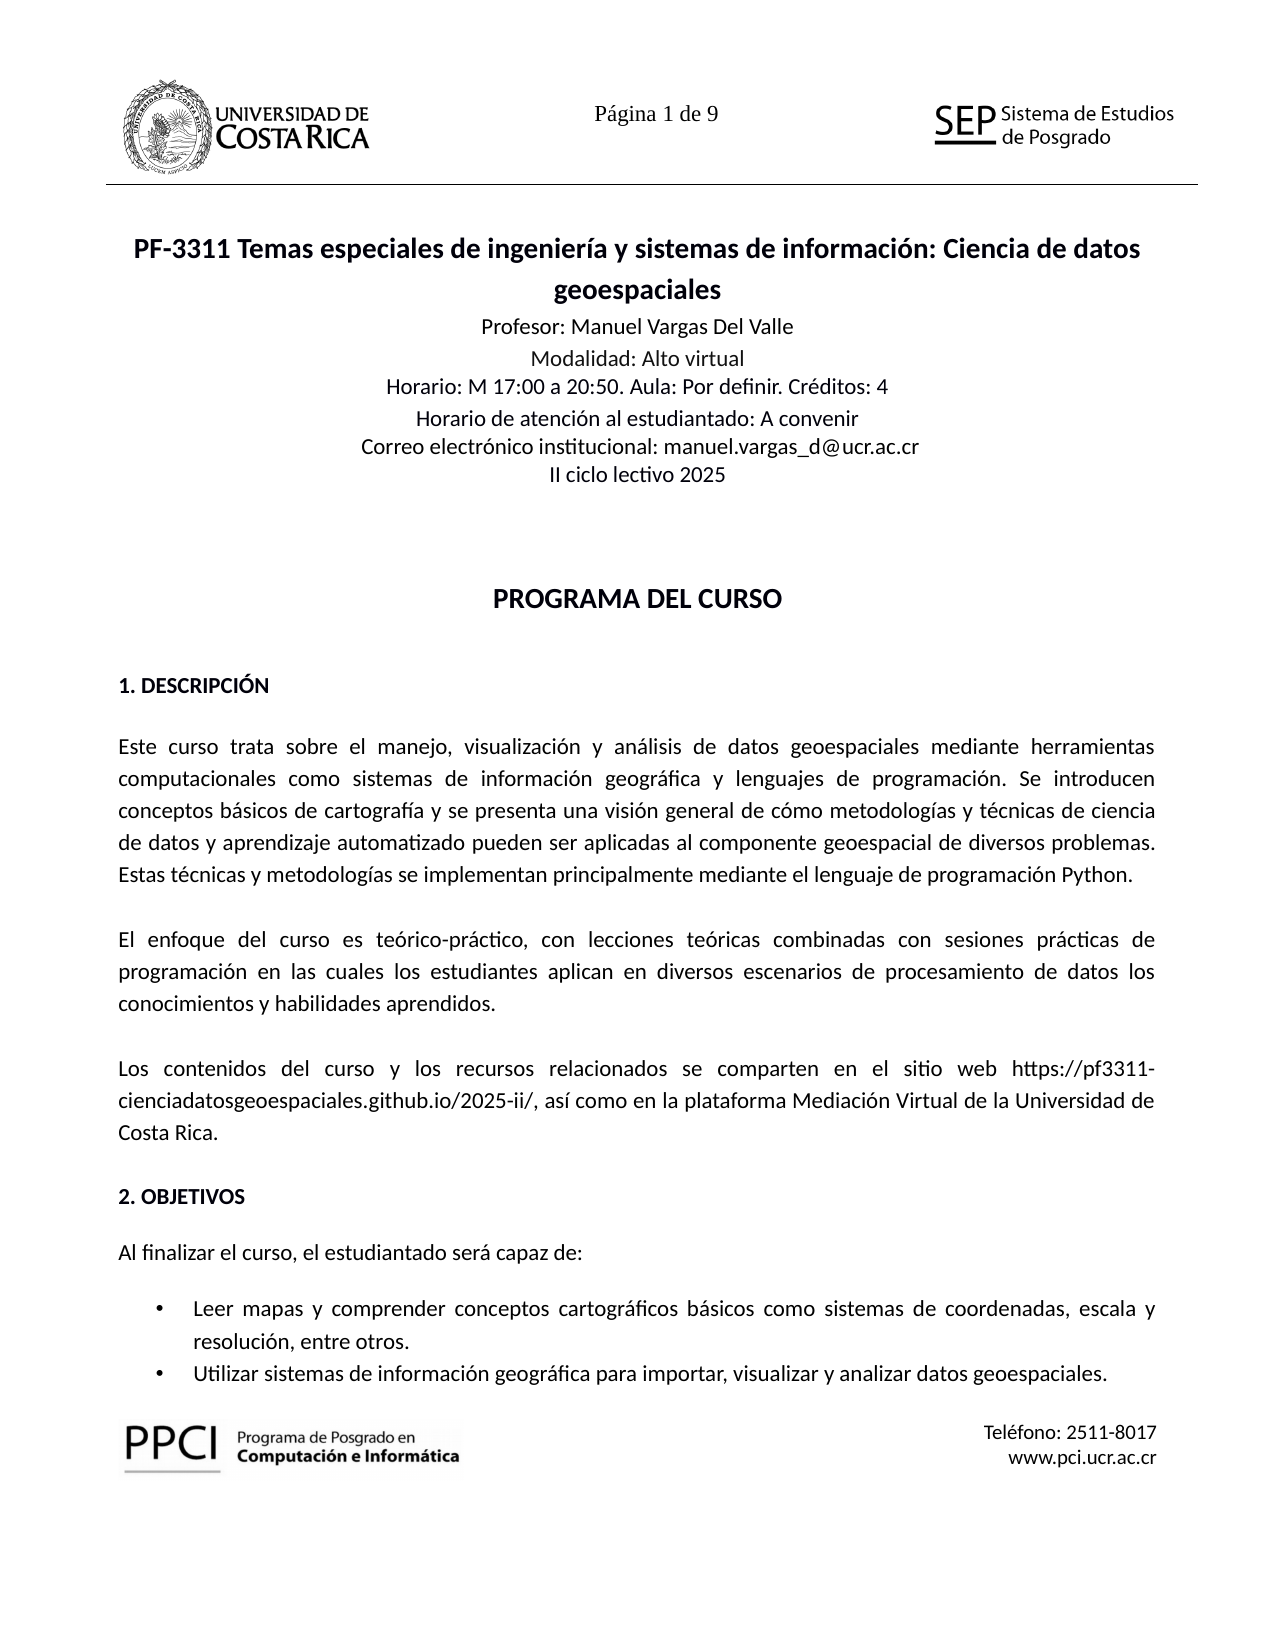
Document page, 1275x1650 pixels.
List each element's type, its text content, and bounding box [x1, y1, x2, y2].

text Correo electrónico institucional: manuel.vargas_d@ucr.ac.cr [118, 432, 1157, 460]
text Profesor: Manuel Vargas Del Valle [118, 312, 1157, 340]
list Leer mapas y comprender conceptos cartográficos básicos como sistemas de coordenadas, escala y resolución, entre otros. [156, 1294, 1157, 1355]
list Utilizar sistemas de información geográfica para importar, visualizar y analizar datos geoespaciales. [156, 1359, 1157, 1387]
text Los contenidos del curso y los recursos relacionados se comparten en el sitio web https://pf3311-cienciadatosgeoespaciales.github.io/2025-ii/, así como en la plataforma Mediación Virtual de la Universidad de Costa Rica. [118, 1054, 1157, 1146]
text II ciclo lectivo 2025 [118, 460, 1157, 488]
picture [118, 1419, 465, 1481]
text El enfoque del curso es teórico-práctico, con lecciones teóricas combinadas con sesiones prácticas de programación en las cuales los estudiantes aplican en diversos escenarios de procesamiento de datos los conocimientos y habilidades aprendidos. [118, 925, 1157, 1017]
text 1. DESCRIPCIÓN [118, 672, 1157, 700]
text Modalidad: Alto virtual [118, 344, 1157, 372]
picture [118, 76, 374, 179]
text 2. OBJETIVOS [118, 1182, 1157, 1211]
text Al finalizar el curso, el estudiantado será capaz de: [118, 1238, 1157, 1267]
text Este curso trata sobre el manejo, visualización y análisis de datos geoespaciales mediante herramientas computacionales como sistemas de información geográfica y lenguajes de programación. Se introducen conceptos básicos de cartografía y se presenta una visión general de cómo metodologías y técnicas de ciencia de datos y aprendizaje automatizado pueden ser aplicadas al componente geoespacial de diversos problemas. Estas técnicas y metodologías se implementan principalmente mediante el lenguaje de programación Python. [118, 732, 1157, 889]
picture [908, 82, 1187, 172]
text Horario: M 17:00 a 20:50. Aula: Por definir. Créditos: 4 [118, 372, 1157, 400]
text PROGRAMA DEL CURSO [118, 580, 1157, 616]
text Horario de atención al estudiantado: A convenir [118, 404, 1157, 432]
text PF-3311 Temas especiales de ingeniería y sistemas de información: Ciencia de datos geoespaciales [118, 230, 1157, 307]
